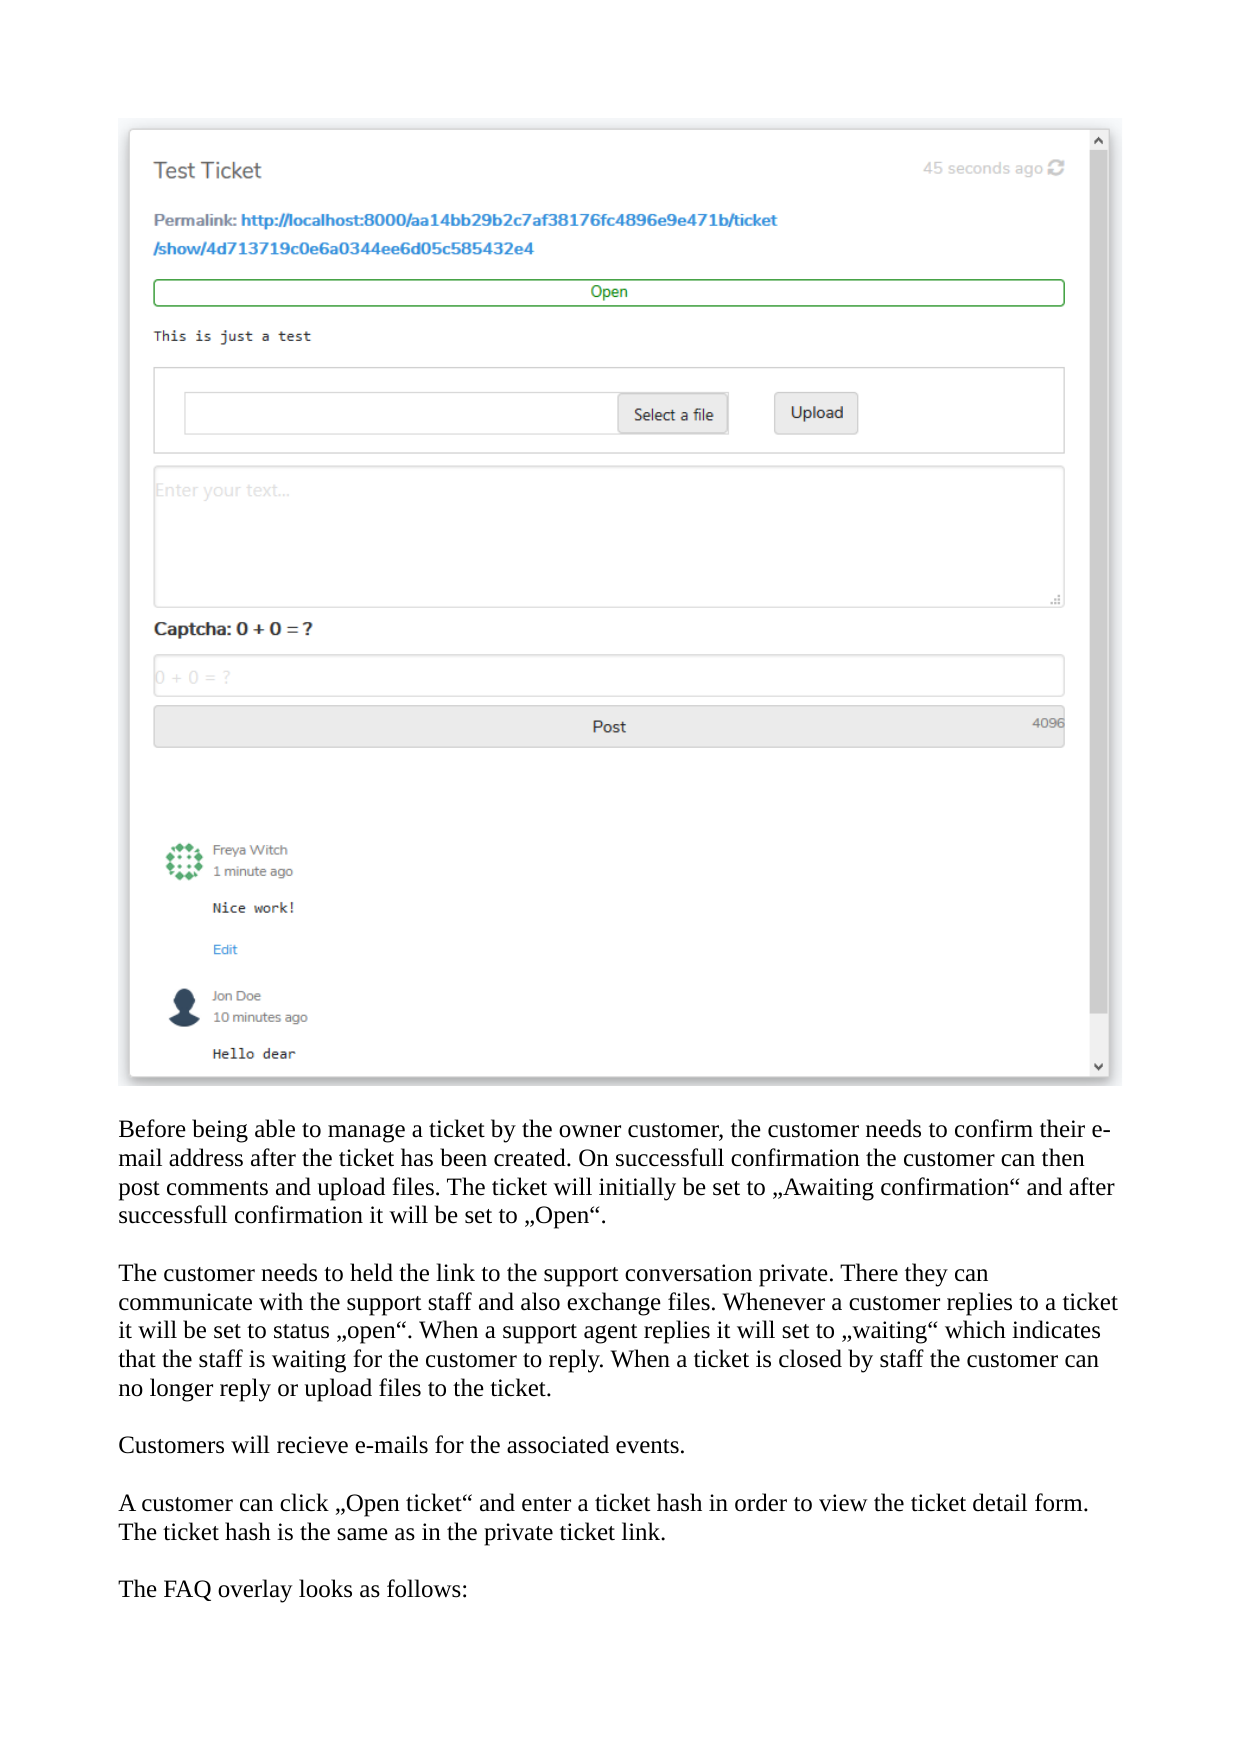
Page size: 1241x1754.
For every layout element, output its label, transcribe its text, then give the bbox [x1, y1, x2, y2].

text The customer needs to held the link to the support conversation private. There they can communicate with the support staff and also exchange files. Whenever a customer replies to a ticket it will be set to status „open“. When a support agent replies it will set to „waiting“ which indicates that the staff is waiting for the customer to reply. When a ticket is closed by staff the customer can no longer reply or upload files to the ticket. [118, 1258, 1122, 1402]
picture [118, 118, 1123, 1086]
text A customer can click „Open ticket“ and enter a ticket hash in order to view the ticket detail form. The ticket hash is the same as in the private ticket link. [118, 1488, 1122, 1545]
text The FAQ overlay looks as follows: [118, 1574, 1122, 1603]
text Customers will recieve e-mails for the associated events. [118, 1430, 1122, 1459]
text Before being able to manage a ticket by the owner customer, the customer needs to confirm their e-mail address after the ticket has been created. On successfull confirmation the customer can then post comments and upload files. The ticket will initially be set to „Awaiting confirmation“ and after successfull confirmation it will be set to „Open“. [118, 1114, 1122, 1229]
